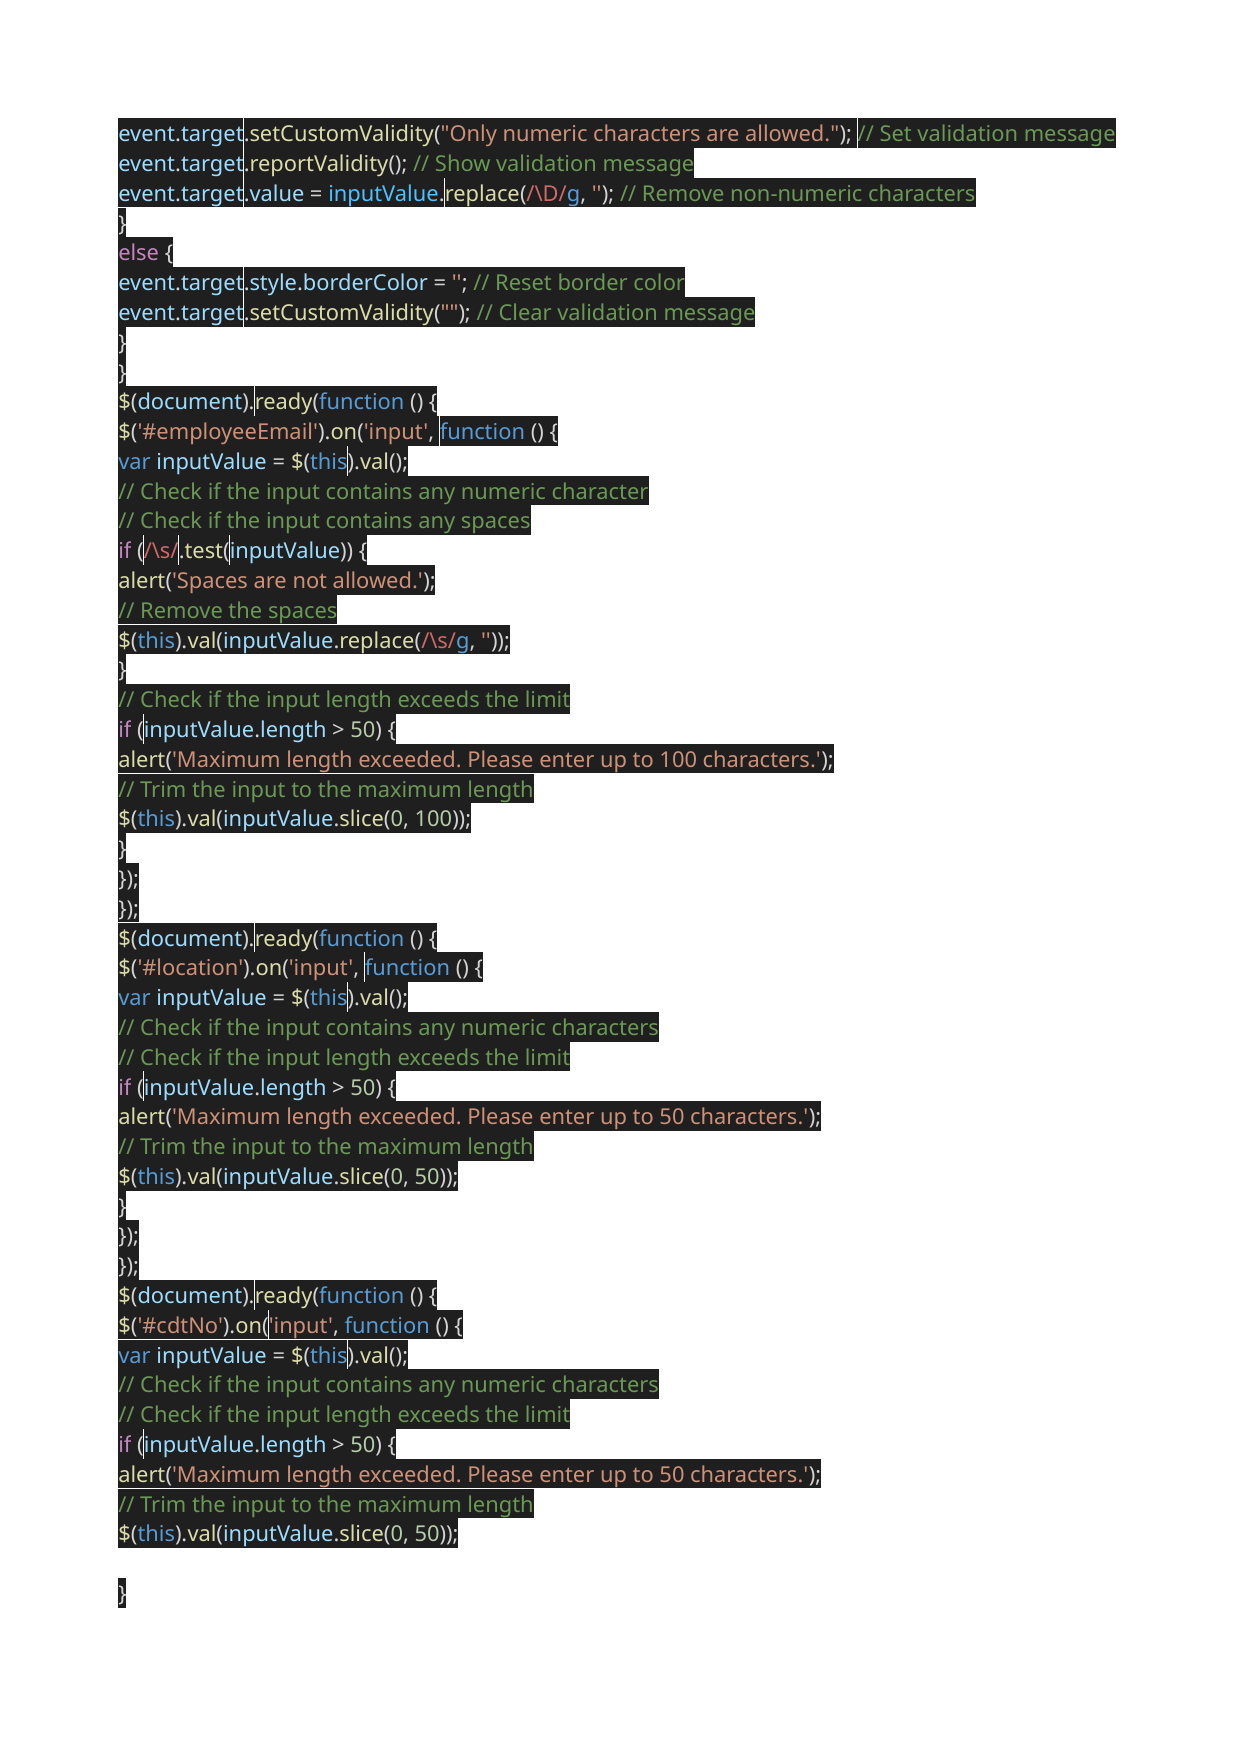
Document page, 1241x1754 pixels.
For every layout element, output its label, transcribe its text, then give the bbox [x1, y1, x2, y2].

text // Trim the input to the maximum length [118, 773, 1122, 803]
text // Check if the input length exceeds the limit [118, 684, 1122, 714]
text $(document).ready(function () { [118, 386, 1122, 416]
text $(this).val(inputValue.replace(/\s/g, '')); [118, 624, 1122, 654]
text }); [118, 1220, 1122, 1250]
text } [118, 207, 1122, 237]
text alert('Spaces are not allowed.'); [118, 565, 1122, 595]
text if (/\s/.test(inputValue)) { [118, 535, 1122, 565]
text $(document).ready(function () { [118, 1280, 1122, 1310]
text }); [118, 863, 1122, 893]
text $('#employeeEmail').on('input', function () { [118, 416, 1122, 446]
text if (inputValue.length > 50) { [118, 1429, 1122, 1459]
text // Check if the input contains any numeric characters [118, 1369, 1122, 1399]
text }); [118, 1250, 1122, 1280]
text } [118, 327, 1122, 356]
text } [118, 356, 1122, 386]
text alert('Maximum length exceeded. Please enter up to 100 characters.'); [118, 744, 1122, 773]
text alert('Maximum length exceeded. Please enter up to 50 characters.'); [118, 1101, 1122, 1131]
text $('#location').on('input', function () { [118, 952, 1122, 982]
text $(this).val(inputValue.slice(0, 100)); [118, 803, 1122, 833]
text event.target.value = inputValue.replace(/\D/g, ''); // Remove non-numeric characters [118, 178, 1122, 207]
text $('#cdtNo').on('input', function () { [118, 1310, 1122, 1339]
text $(document).ready(function () { [118, 922, 1122, 952]
text } [118, 654, 1122, 684]
text // Trim the input to the maximum length [118, 1131, 1122, 1161]
text if (inputValue.length > 50) { [118, 714, 1122, 744]
text // Check if the input contains any spaces [118, 505, 1122, 535]
text }); [118, 893, 1122, 922]
text // Check if the input length exceeds the limit [118, 1042, 1122, 1071]
text event.target.style.borderColor = ''; // Reset border color [118, 267, 1122, 297]
text var inputValue = $(this).val(); [118, 446, 1122, 476]
text } [118, 1191, 1122, 1220]
text // Remove the spaces [118, 595, 1122, 624]
text // Check if the input contains any numeric character [118, 476, 1122, 505]
text else { [118, 237, 1122, 267]
text // Check if the input contains any numeric characters [118, 1012, 1122, 1042]
text alert('Maximum length exceeded. Please enter up to 50 characters.'); [118, 1459, 1122, 1488]
text // Trim the input to the maximum length [118, 1488, 1122, 1518]
text $(this).val(inputValue.slice(0, 50)); [118, 1518, 1122, 1548]
text event.target.reportValidity(); // Show validation message [118, 148, 1122, 178]
text event.target.setCustomValidity("Only numeric characters are allowed."); // Set validation message [118, 118, 1122, 148]
text $(this).val(inputValue.slice(0, 50)); [118, 1161, 1122, 1191]
text if (inputValue.length > 50) { [118, 1071, 1122, 1101]
text var inputValue = $(this).val(); [118, 982, 1122, 1012]
text var inputValue = $(this).val(); [118, 1339, 1122, 1369]
text } [118, 833, 1122, 863]
text // Check if the input length exceeds the limit [118, 1399, 1122, 1429]
text event.target.setCustomValidity(""); // Clear validation message [118, 297, 1122, 327]
text } [118, 1578, 1122, 1608]
